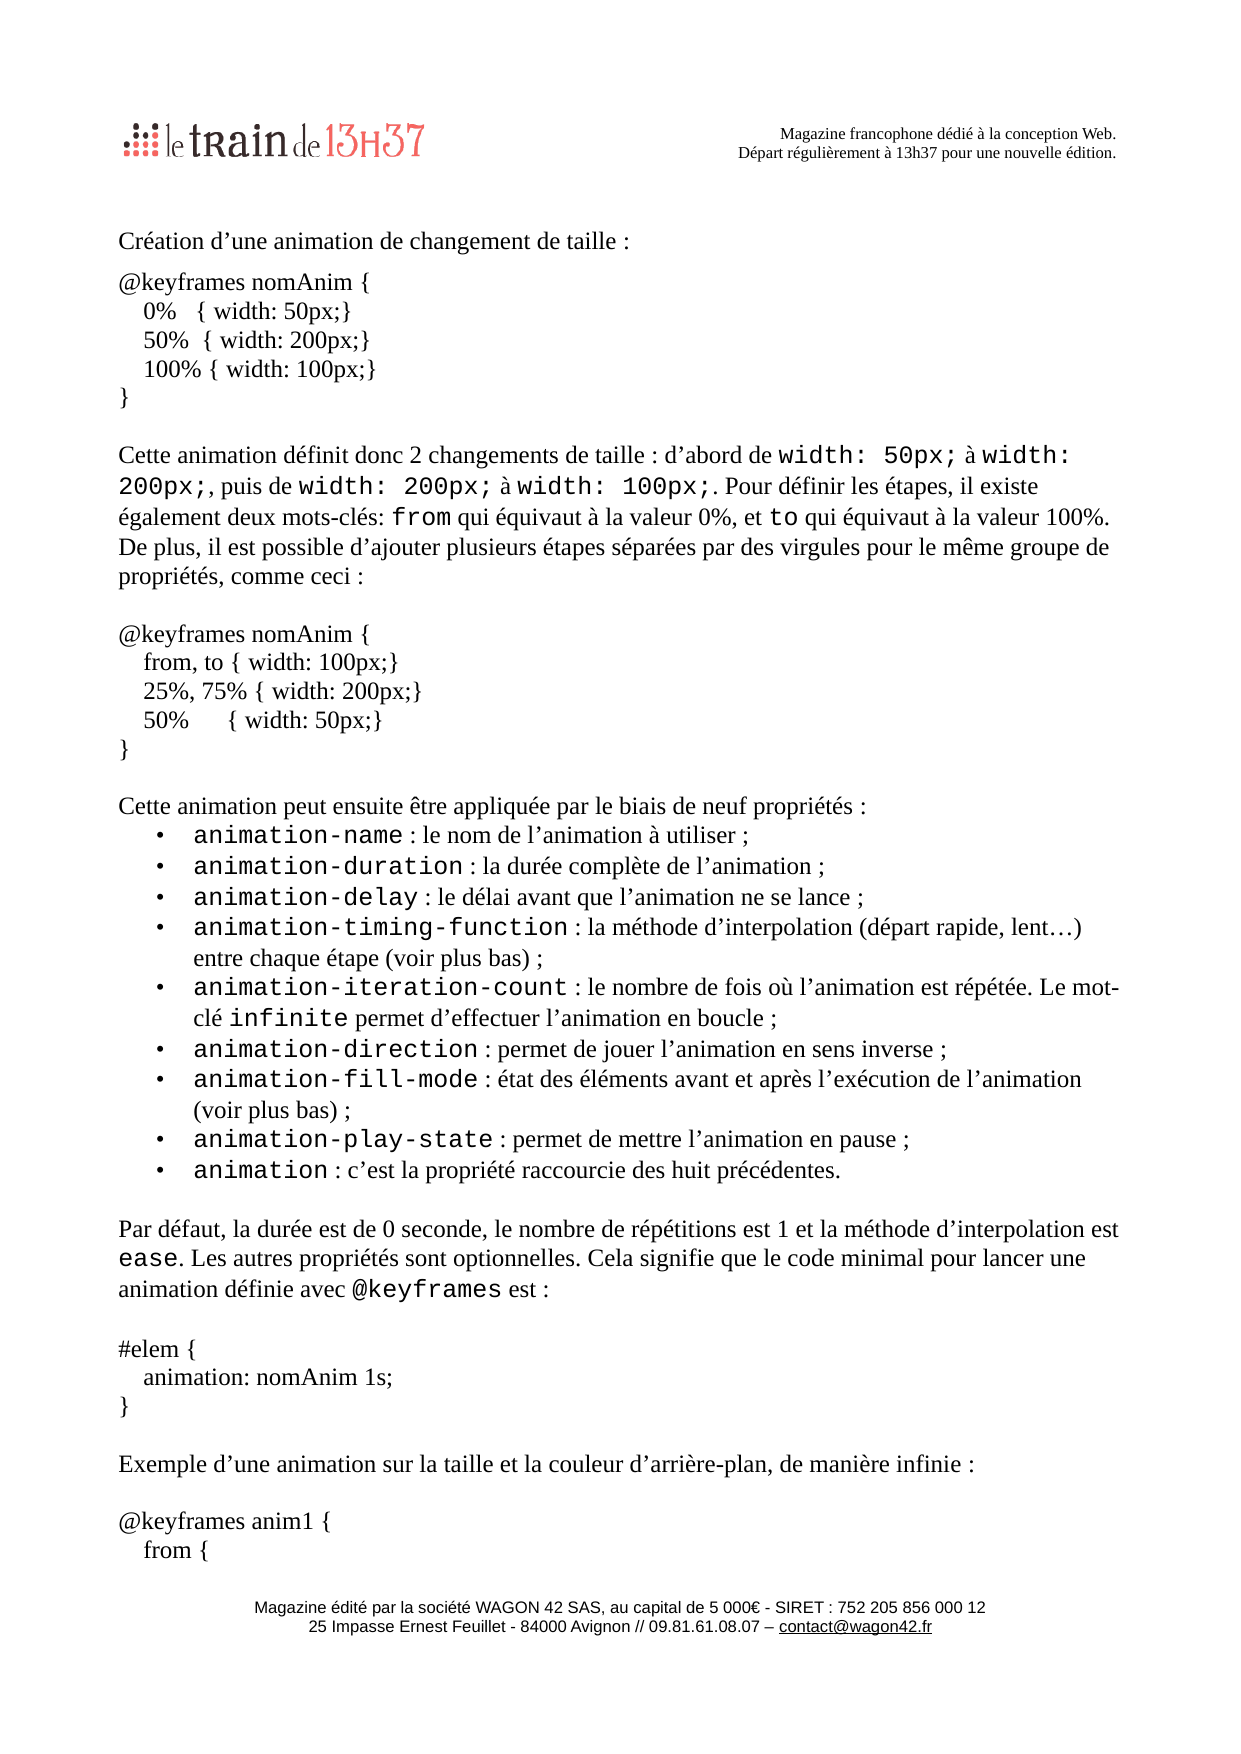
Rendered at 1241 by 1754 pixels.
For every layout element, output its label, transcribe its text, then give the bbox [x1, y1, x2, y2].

text from { [118, 1535, 1122, 1564]
list animation-iteration-count : le nombre de fois où l’animation est répétée. Le mot-clé infinite permet d’effectuer l’animation en boucle ; [156, 972, 1122, 1034]
list animation-duration : la durée complète de l’animation ; [156, 851, 1122, 882]
text } [118, 382, 1122, 411]
list animation-play-state : permet de mettre l’animation en pause ; [156, 1124, 1122, 1155]
text Cette animation définit donc 2 changements de taille : d’abord de width: 50px; à width: 200px;, puis de width: 200px; à width: 100px;. Pour définir les étapes, il existe également deux mots-clés: from qui équivaut à la valeur 0%, et to qui équivaut à la valeur 100%. De plus, il est possible d’ajouter plusieurs étapes séparées par des virgules pour le même groupe de propriétés, comme ceci : [118, 440, 1122, 590]
text animation: nomAnim 1s; [118, 1362, 1122, 1391]
list animation-fill-mode : état des éléments avant et après l’exécution de l’animation (voir plus bas) ; [156, 1064, 1122, 1124]
text 0% { width: 50px;} [118, 296, 1122, 325]
text } [118, 734, 1122, 762]
text 50% { width: 200px;} [118, 325, 1122, 354]
text Exemple d’une animation sur la taille et la couleur d’arrière-plan, de manière infinie : [118, 1449, 1122, 1477]
list animation-name : le nom de l’animation à utiliser ; [156, 820, 1122, 851]
list animation-delay : le délai avant que l’animation ne se lance ; [156, 882, 1122, 912]
list animation : c’est la propriété raccourcie des huit précédentes. [156, 1155, 1122, 1186]
text @keyframes anim1 { [118, 1506, 1122, 1535]
list animation-direction : permet de jouer l’animation en sens inverse ; [156, 1034, 1122, 1064]
text @keyframes nomAnim { [118, 267, 1122, 296]
text Création d’une animation de changement de taille : [118, 226, 1122, 255]
text 100% { width: 100px;} [118, 354, 1122, 382]
text #elem { [118, 1334, 1122, 1362]
text 25%, 75% { width: 200px;} [118, 676, 1122, 705]
text from, to { width: 100px;} [118, 647, 1122, 676]
text 50% { width: 50px;} [118, 705, 1122, 734]
text Cette animation peut ensuite être appliquée par le biais de neuf propriétés : [118, 791, 1122, 820]
text @keyframes nomAnim { [118, 619, 1122, 647]
text } [118, 1391, 1122, 1420]
text Par défaut, la durée est de 0 seconde, le nombre de répétitions est 1 et la méthode d’interpolation est ease. Les autres propriétés sont optionnelles. Cela signifie que le code minimal pour lancer une animation définie avec @keyframes est : [118, 1214, 1122, 1305]
picture [123, 123, 425, 157]
list animation-timing-function : la méthode d’interpolation (départ rapide, lent…) entre chaque étape (voir plus bas) ; [156, 912, 1122, 972]
